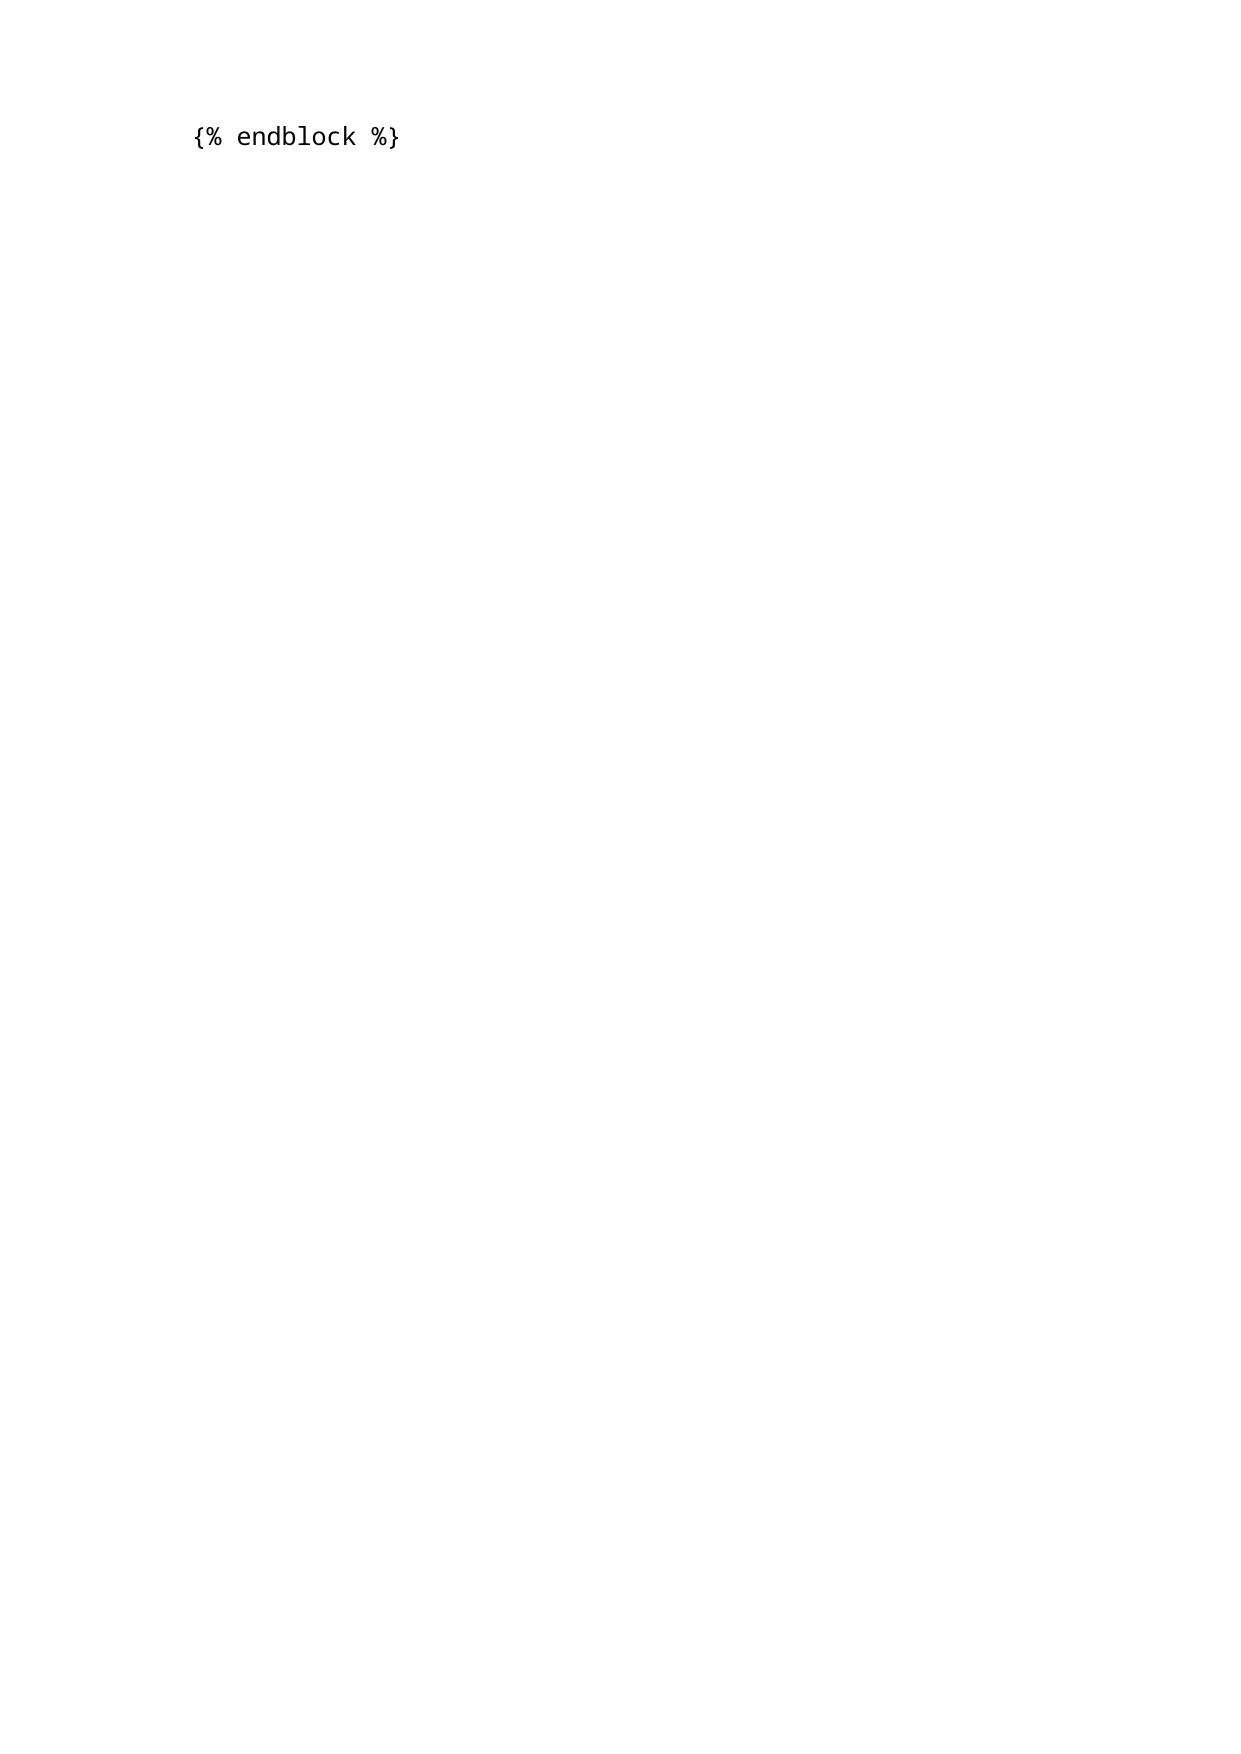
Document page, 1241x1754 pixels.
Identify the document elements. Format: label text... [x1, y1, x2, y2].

text {% endblock %} [118, 118, 1122, 152]
